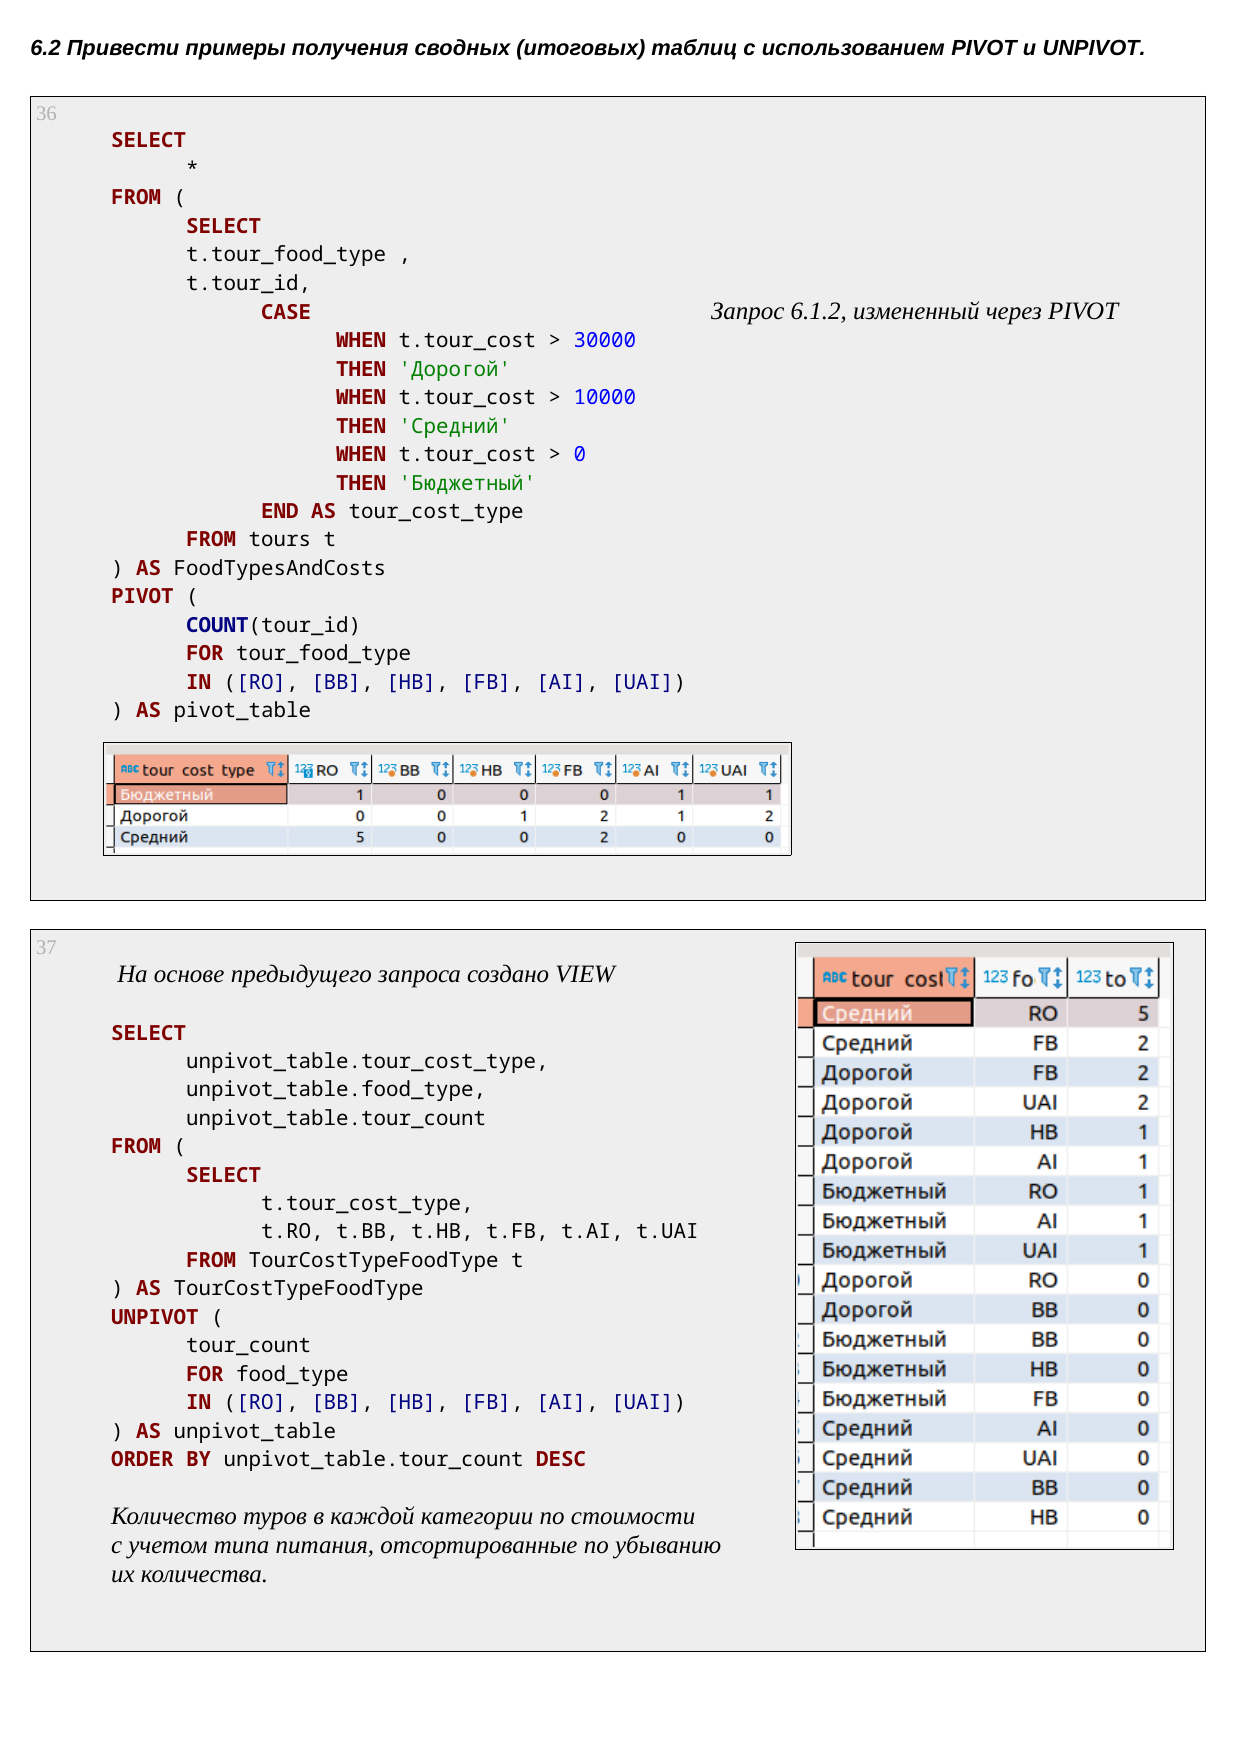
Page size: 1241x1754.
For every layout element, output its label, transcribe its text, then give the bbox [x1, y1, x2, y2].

table_header 36 SELECT * FROM ( SELECT t.tour_food_type , t.tour_id, CASE Запрос 6.1.2, измененный через PIVOT WHEN t.tour_cost > 30000 THEN 'Дорогой' WHEN t.tour_cost > 10000 THEN 'Средний' WHEN t.tour_cost > 0 THEN 'Бюджетный' END AS tour_cost_type FROM tours t ) AS FoodTypesAndCosts PIVOT ( COUNT(tour_id) FOR tour_food_type IN ([RO], [BB], [HB], [FB], [AI], [UAI]) ) AS pivot_table [31, 97, 1205, 900]
subtitle 6.2 Привести примеры получения сводных (итоговых) таблиц с использованием PIVOT и UNPIVOT. [30, 35, 1205, 61]
table_header 37 На основе предыдущего запроса создано VIEW SELECT unpivot_table.tour_cost_type, unpivot_table.food_type, unpivot_table.tour_count FROM ( SELECT t.tour_cost_type, t.RO, t.BB, t.HB, t.FB, t.AI, t.UAI FROM TourCostTypeFoodType t ) AS TourCostTypeFoodType UNPIVOT ( tour_count FOR food_type IN ([RO], [BB], [HB], [FB], [AI], [UAI]) ) AS unpivot_table ORDER BY unpivot_table.tour_count DESC Количество туров в каждой категории по стоимости с учетом типа питания, отсортированные по убыванию их количества. [31, 930, 1205, 1651]
picture [106, 745, 789, 853]
picture [797, 944, 1170, 1547]
